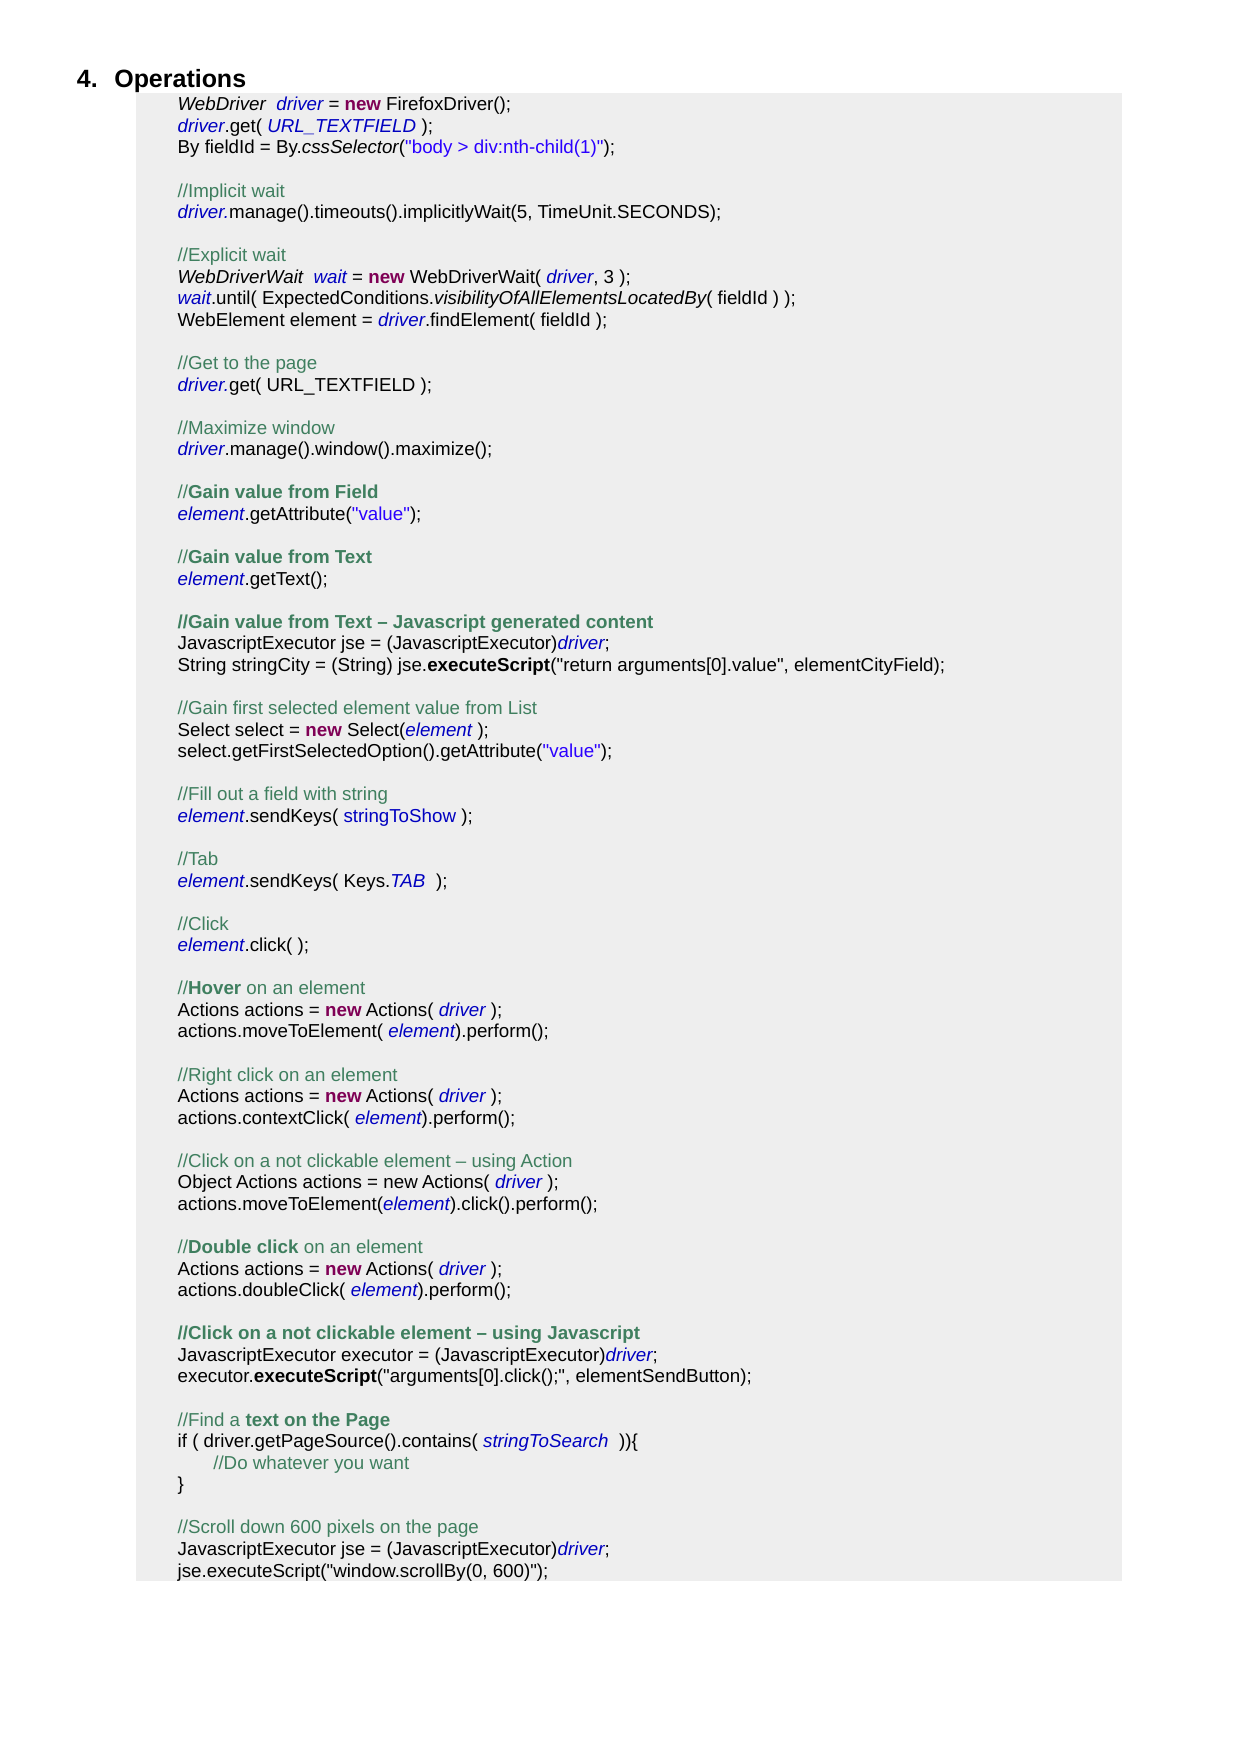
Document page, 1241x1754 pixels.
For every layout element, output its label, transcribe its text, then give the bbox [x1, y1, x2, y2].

text driver.get( URL_TEXTFIELD ); [136, 373, 1122, 395]
text JavascriptExecutor jse = (JavascriptExecutor)driver; [136, 632, 1122, 654]
text actions.moveToElement(element).click().perform(); [136, 1193, 1122, 1214]
text //Click on a not clickable element – using Javascript [136, 1322, 1122, 1344]
text String stringCity = (String) jse.executeScript("return arguments[0].value", elementCityField); [136, 654, 1122, 675]
text Select select = new Select(element ); [136, 718, 1122, 740]
text //Tab [136, 848, 1122, 869]
text //Gain value from Text – Javascript generated content [136, 611, 1122, 632]
text //Fill out a field with string [136, 783, 1122, 805]
text //Hover on an element [136, 977, 1122, 999]
text WebDriverWait wait = new WebDriverWait( driver, 3 ); [136, 266, 1122, 287]
text //Do whatever you want [136, 1452, 1122, 1473]
text //Scroll down 600 pixels on the page [136, 1516, 1122, 1538]
text JavascriptExecutor jse = (JavascriptExecutor)driver; [136, 1538, 1122, 1559]
text //Gain value from Text [136, 546, 1122, 567]
text element.sendKeys( Keys.TAB ); [136, 869, 1122, 891]
text By fieldId = By.cssSelector("body > div:nth-child(1)"); [136, 136, 1122, 158]
text Object Actions actions = new Actions( driver ); [136, 1171, 1122, 1193]
text executor.executeScript("arguments[0].click();", elementSendButton); [136, 1365, 1122, 1387]
text element.getText(); [136, 567, 1122, 589]
text Actions actions = new Actions( driver ); [136, 1257, 1122, 1279]
text //Click on a not clickable element – using Action [136, 1150, 1122, 1171]
text element.click( ); [136, 934, 1122, 956]
text //Get to the page [136, 352, 1122, 373]
text //Right click on an element [136, 1063, 1122, 1085]
text Actions actions = new Actions( driver ); [136, 999, 1122, 1020]
text WebDriver driver = new FirefoxDriver(); [136, 93, 1122, 115]
text //Click [136, 912, 1122, 934]
text element.sendKeys( stringToShow ); [136, 805, 1122, 826]
text jse.executeScript("window.scrollBy(0, 600)"); [136, 1559, 1122, 1581]
text driver.manage().timeouts().implicitlyWait(5, TimeUnit.SECONDS); [136, 201, 1122, 222]
text JavascriptExecutor executor = (JavascriptExecutor)driver; [136, 1344, 1122, 1365]
text WebElement element = driver.findElement( fieldId ); [136, 309, 1122, 330]
text actions.moveToElement( element).perform(); [136, 1020, 1122, 1042]
text element.getAttribute("value"); [136, 503, 1122, 524]
text //Find a text on the Page [136, 1408, 1122, 1430]
text driver.get( URL_TEXTFIELD ); [136, 115, 1122, 136]
text actions.doubleClick( element).perform(); [136, 1279, 1122, 1301]
text actions.contextClick( element).perform(); [136, 1107, 1122, 1128]
text if ( driver.getPageSource().contains( stringToSearch )){ [136, 1430, 1122, 1452]
text //Explicit wait [136, 244, 1122, 266]
text //Double click on an element [136, 1236, 1122, 1257]
text //Maximize window [136, 417, 1122, 438]
text } [136, 1473, 1122, 1495]
text //Gain value from Field [136, 481, 1122, 503]
text //Implicit wait [136, 179, 1122, 201]
text Actions actions = new Actions( driver ); [136, 1085, 1122, 1107]
text driver.manage().window().maximize(); [136, 438, 1122, 460]
title Operations [77, 64, 1122, 93]
text //Gain first selected element value from List [136, 697, 1122, 718]
text select.getFirstSelectedOption().getAttribute("value"); [136, 740, 1122, 762]
text wait.until( ExpectedConditions.visibilityOfAllElementsLocatedBy( fieldId ) ); [136, 287, 1122, 309]
